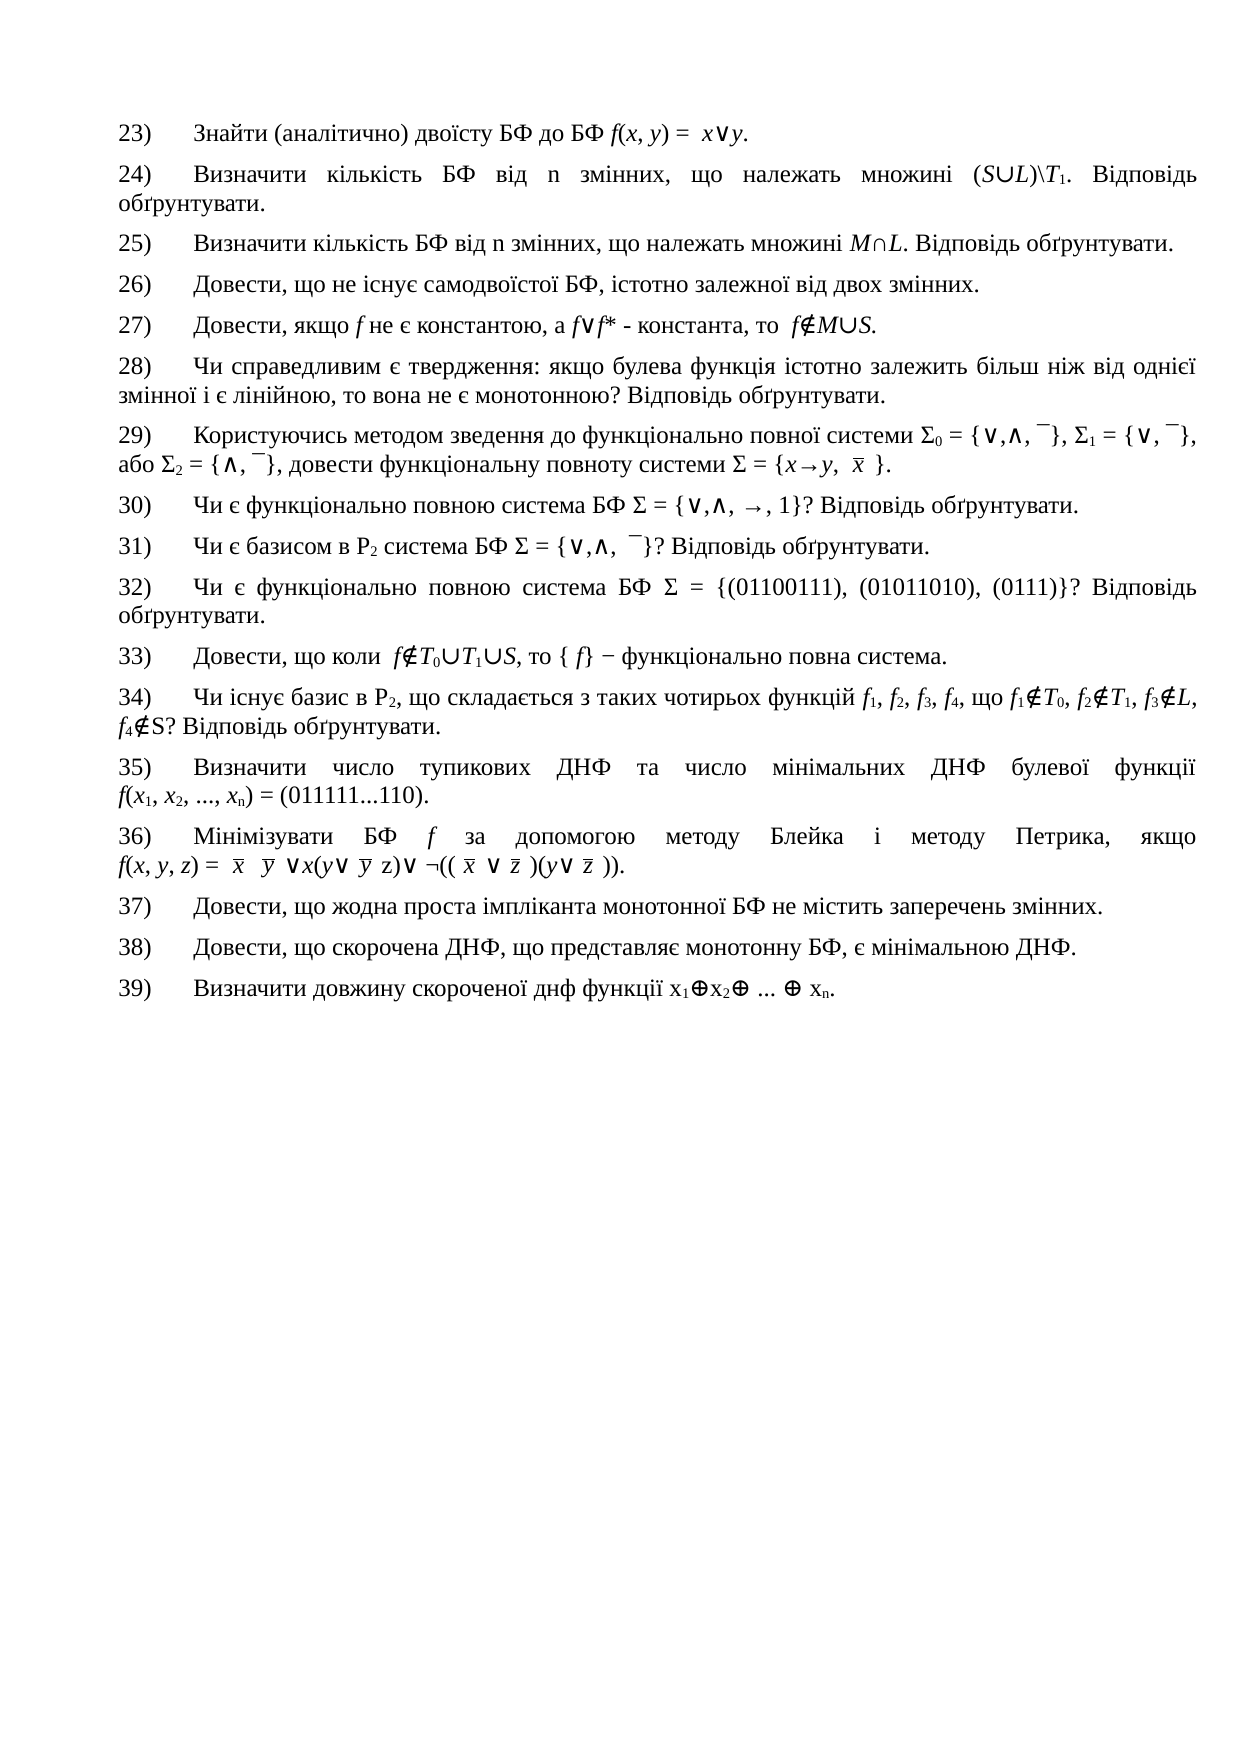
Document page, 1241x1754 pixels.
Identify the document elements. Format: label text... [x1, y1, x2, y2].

list Довести, що не існує самодвоїстої БФ, істотно залежної від двох змінних. [118, 269, 1197, 298]
list Довести, що жодна проста імпліканта монотонної БФ не містить заперечень змінних. [118, 891, 1197, 920]
list Чи існує базис в P2, що складається з таких чотирьох функцій f1, f2, f3, f4, що f1∉Т0, f2∉Т1, f3∉L, f4∉S? Відповідь обґрунтувати. [118, 682, 1197, 740]
list Довести, що скорочена ДНФ, що представляє монотонну БФ, є мінімальною ДНФ. [118, 932, 1197, 961]
list Визначити кількість БФ від n змінних, що належать множині (S∪L)\Т1. Відповідь обґрунтувати. [118, 159, 1197, 216]
list Чи є базисом в Р2 система БФ Σ = {∨,∧, ¯}? Відповідь обґрунтувати. [118, 531, 1197, 560]
list Чи є функціонально повною система БФ Σ = {(01100111), (01011010), (0111)}? Відповідь обґрунтувати. [118, 572, 1197, 629]
list Чи справедливим є твердження: якщо булева функція істотно залежить більш ніж від однієї змінної і є лінійною, то вона не є монотонною? Відповідь обґрунтувати. [118, 351, 1197, 408]
list Користуючись методом зведення до функціонально повної системи Σ0 = {∨,∧, ¯}, Σ1 = {∨, ¯}, або Σ2 = {∧, ¯}, довести функціональну повноту системи Σ = {х→у, }. [118, 421, 1197, 478]
list Мінімізувати БФ f за допомогою методу Блейка і методу Петрика, якщо f(x, y, z) = ∨x(у∨z)∨ ¬((∨)(у∨)). [118, 821, 1197, 879]
list Чи є функціонально повною система БФ Σ = {∨,∧, →, 1}? Відповідь обґрунтувати. [118, 490, 1197, 519]
list Довести, якщо f не є константою, а f∨f* - константа, то f∉М∪S. [118, 310, 1197, 339]
list Знайти (аналітично) двоїсту БФ до БФ f(x, y) = x∨y. [118, 118, 1197, 147]
list Довести, що коли f∉Т0∪Т1∪S, то { f} − функціонально повна система. [118, 641, 1197, 670]
list Визначити довжину скороченої днф функції х1⊕х2⊕ ... ⊕ хn. [118, 973, 1197, 1001]
list Визначити кількість БФ від n змінних, що належать множині М∩L. Відповідь обґрунтувати. [118, 228, 1197, 257]
list Визначити число тупикових ДНФ та число мінімальних ДНФ булевої функції f(х1, х2, ..., хn) = (011111...110). [118, 752, 1197, 809]
